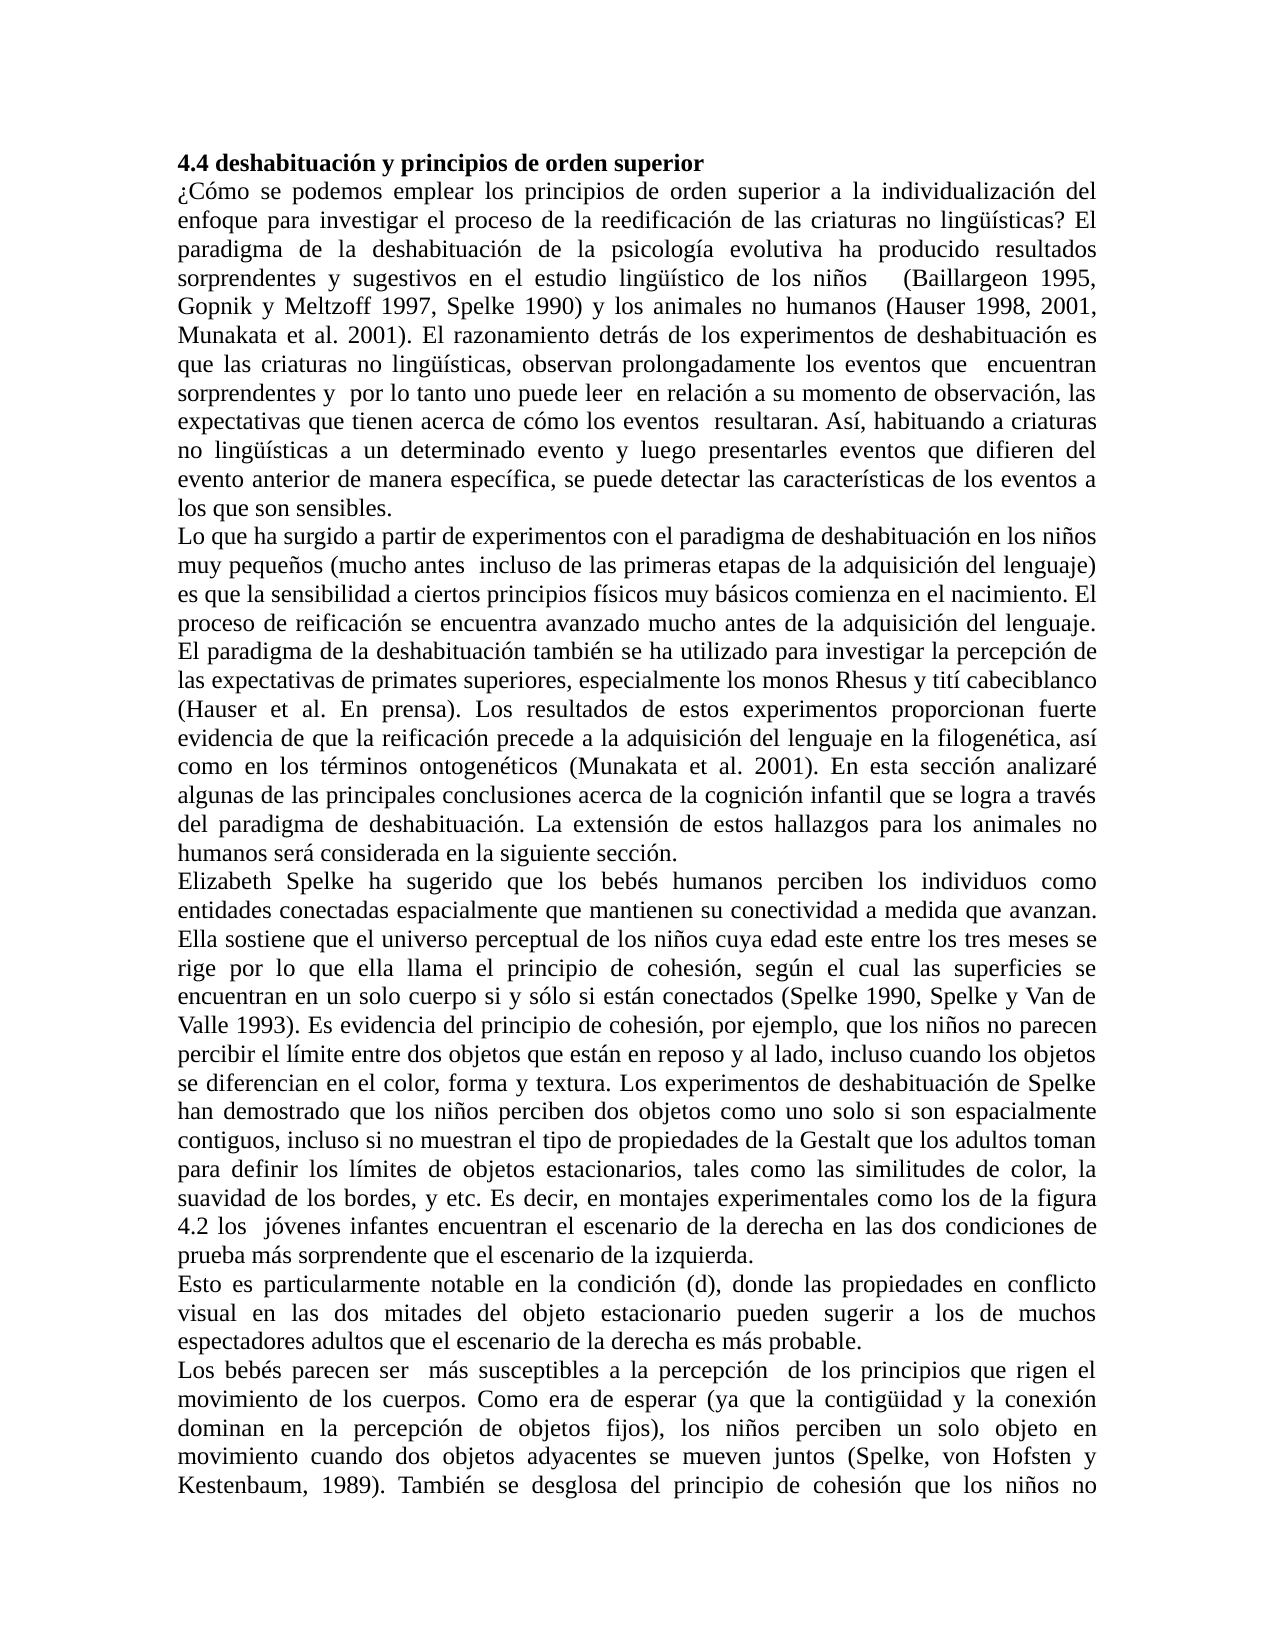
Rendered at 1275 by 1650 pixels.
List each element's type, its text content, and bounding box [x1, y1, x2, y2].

text Los bebés parecen ser más susceptibles a la percepción de los principios que rigen el movimiento de los cuerpos. Como era de esperar (ya que la contigüidad y la conexión dominan en la percepción de objetos fijos), los niños perciben un solo objeto en movimiento cuando dos objetos adyacentes se mueven juntos (Spelke, von Hofsten y Kestenbaum, 1989). También se desglosa del principio de cohesión que los niños no [177, 1355, 1098, 1499]
text Lo que ha surgido a partir de experimentos con el paradigma de deshabituación en los niños muy pequeños (mucho antes incluso de las primeras etapas de la adquisición del lenguaje) es que la sensibilidad a ciertos principios físicos muy básicos comienza en el nacimiento. El proceso de reificación se encuentra avanzado mucho antes de la adquisición del lenguaje. El paradigma de la deshabituación también se ha utilizado para investigar la percepción de las expectativas de primates superiores, especialmente los monos Rhesus y tití cabeciblanco (Hauser et al. En prensa). Los resultados de estos experimentos proporcionan fuerte evidencia de que la reificación precede a la adquisición del lenguaje en la filogenética, así como en los términos ontogenéticos (Munakata et al. 2001). En esta sección analizaré algunas de las principales conclusiones acerca de la cognición infantil que se logra a través del paradigma de deshabituación. La extensión de estos hallazgos para los animales no humanos será considerada en la siguiente sección. [177, 521, 1098, 866]
text Esto es particularmente notable en la condición (d), donde las propiedades en conflicto visual en las dos mitades del objeto estacionario pueden sugerir a los de muchos espectadores adultos que el escenario de la derecha es más probable. [177, 1269, 1098, 1355]
text Elizabeth Spelke ha sugerido que los bebés humanos perciben los individuos como entidades conectadas espacialmente que mantienen su conectividad a medida que avanzan. Ella sostiene que el universo perceptual de los niños cuya edad este entre los tres meses se rige por lo que ella llama el principio de cohesión, según el cual las superficies se encuentran en un solo cuerpo si y sólo si están conectados (Spelke 1990, Spelke y Van de Valle 1993). Es evidencia del principio de cohesión, por ejemplo, que los niños no parecen percibir el límite entre dos objetos que están en reposo y al lado, incluso cuando los objetos se diferencian en el color, forma y textura. Los experimentos de deshabituación de Spelke han demostrado que los niños perciben dos objetos como uno solo si son espacialmente contiguos, incluso si no muestran el tipo de propiedades de la Gestalt que los adultos toman para definir los límites de objetos estacionarios, tales como las similitudes de color, la suavidad de los bordes, y etc. Es decir, en montajes experimentales como los de la figura 4.2 los jóvenes infantes encuentran el escenario de la derecha en las dos condiciones de prueba más sorprendente que el escenario de la izquierda. [177, 866, 1098, 1269]
text 4.4 deshabituación y principios de orden superior [177, 148, 1098, 176]
text ¿Cómo se podemos emplear los principios de orden superior a la individualización del enfoque para investigar el proceso de la reedificación de las criaturas no lingüísticas? El paradigma de la deshabituación de la psicología evolutiva ha producido resultados sorprendentes y sugestivos en el estudio lingüístico de los niños (Baillargeon 1995, Gopnik y Meltzoff 1997, Spelke 1990) y los animales no humanos (Hauser 1998, 2001, Munakata et al. 2001). El razonamiento detrás de los experimentos de deshabituación es que las criaturas no lingüísticas, observan prolongadamente los eventos que encuentran sorprendentes y por lo tanto uno puede leer en relación a su momento de observación, las expectativas que tienen acerca de cómo los eventos resultaran. Así, habituando a criaturas no lingüísticas a un determinado evento y luego presentarles eventos que difieren del evento anterior de manera específica, se puede detectar las características de los eventos a los que son sensibles. [177, 176, 1098, 521]
